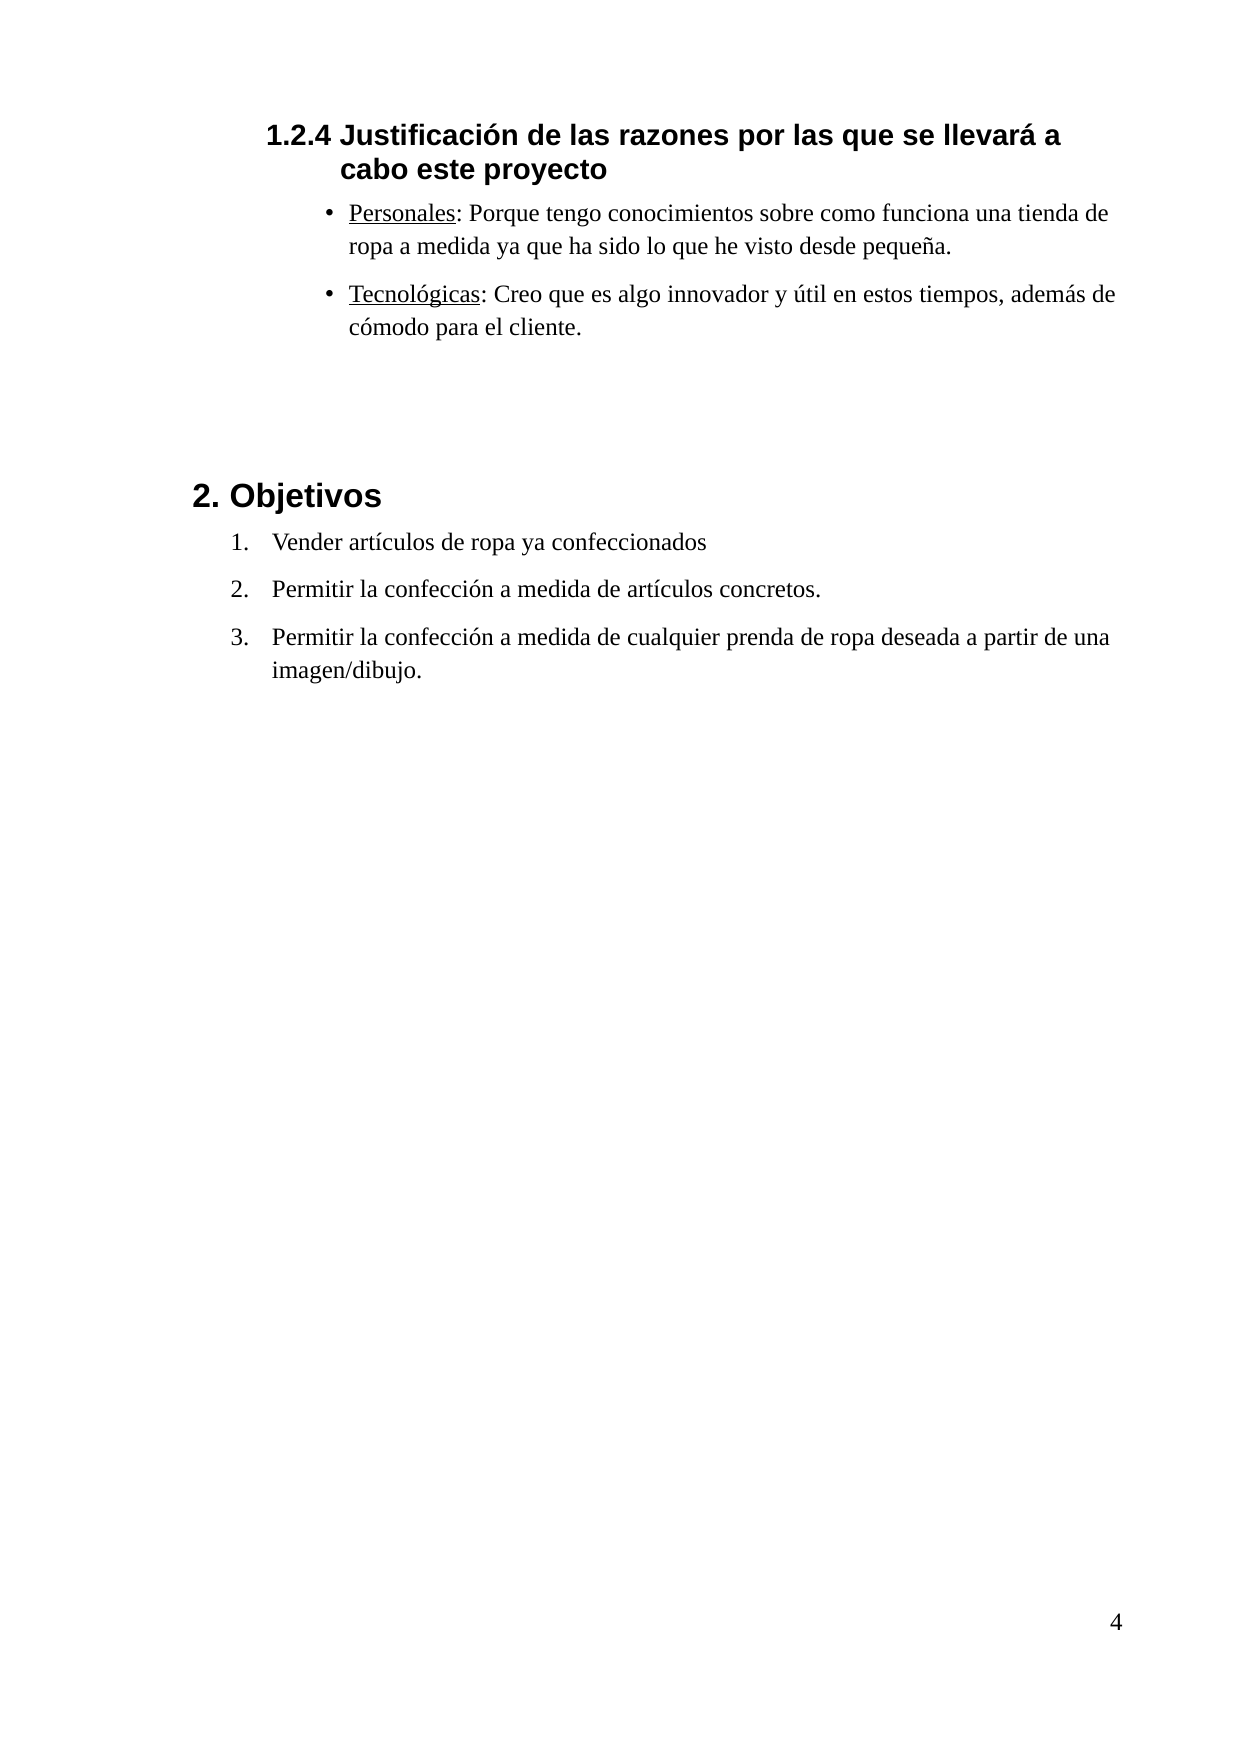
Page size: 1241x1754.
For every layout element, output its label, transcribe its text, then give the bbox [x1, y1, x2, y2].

list Personales: Porque tengo conocimientos sobre como funciona una tienda de ropa a medida ya que ha sido lo que he visto desde pequeña. [325, 198, 1122, 260]
list Vender artículos de ropa ya confeccionados [230, 527, 1122, 555]
list Permitir la confección a medida de cualquier prenda de ropa deseada a partir de una imagen/dibujo. [230, 622, 1122, 683]
list Tecnológicas: Creo que es algo innovador y útil en estos tiempos, además de cómodo para el cliente. [325, 279, 1122, 341]
subtitle 2. Objetivos [118, 475, 1122, 514]
list Permitir la confección a medida de artículos concretos. [230, 574, 1122, 603]
subtitle 1.2.4 Justificación de las razones por las que se llevará a cabo este proyecto [118, 118, 1122, 186]
